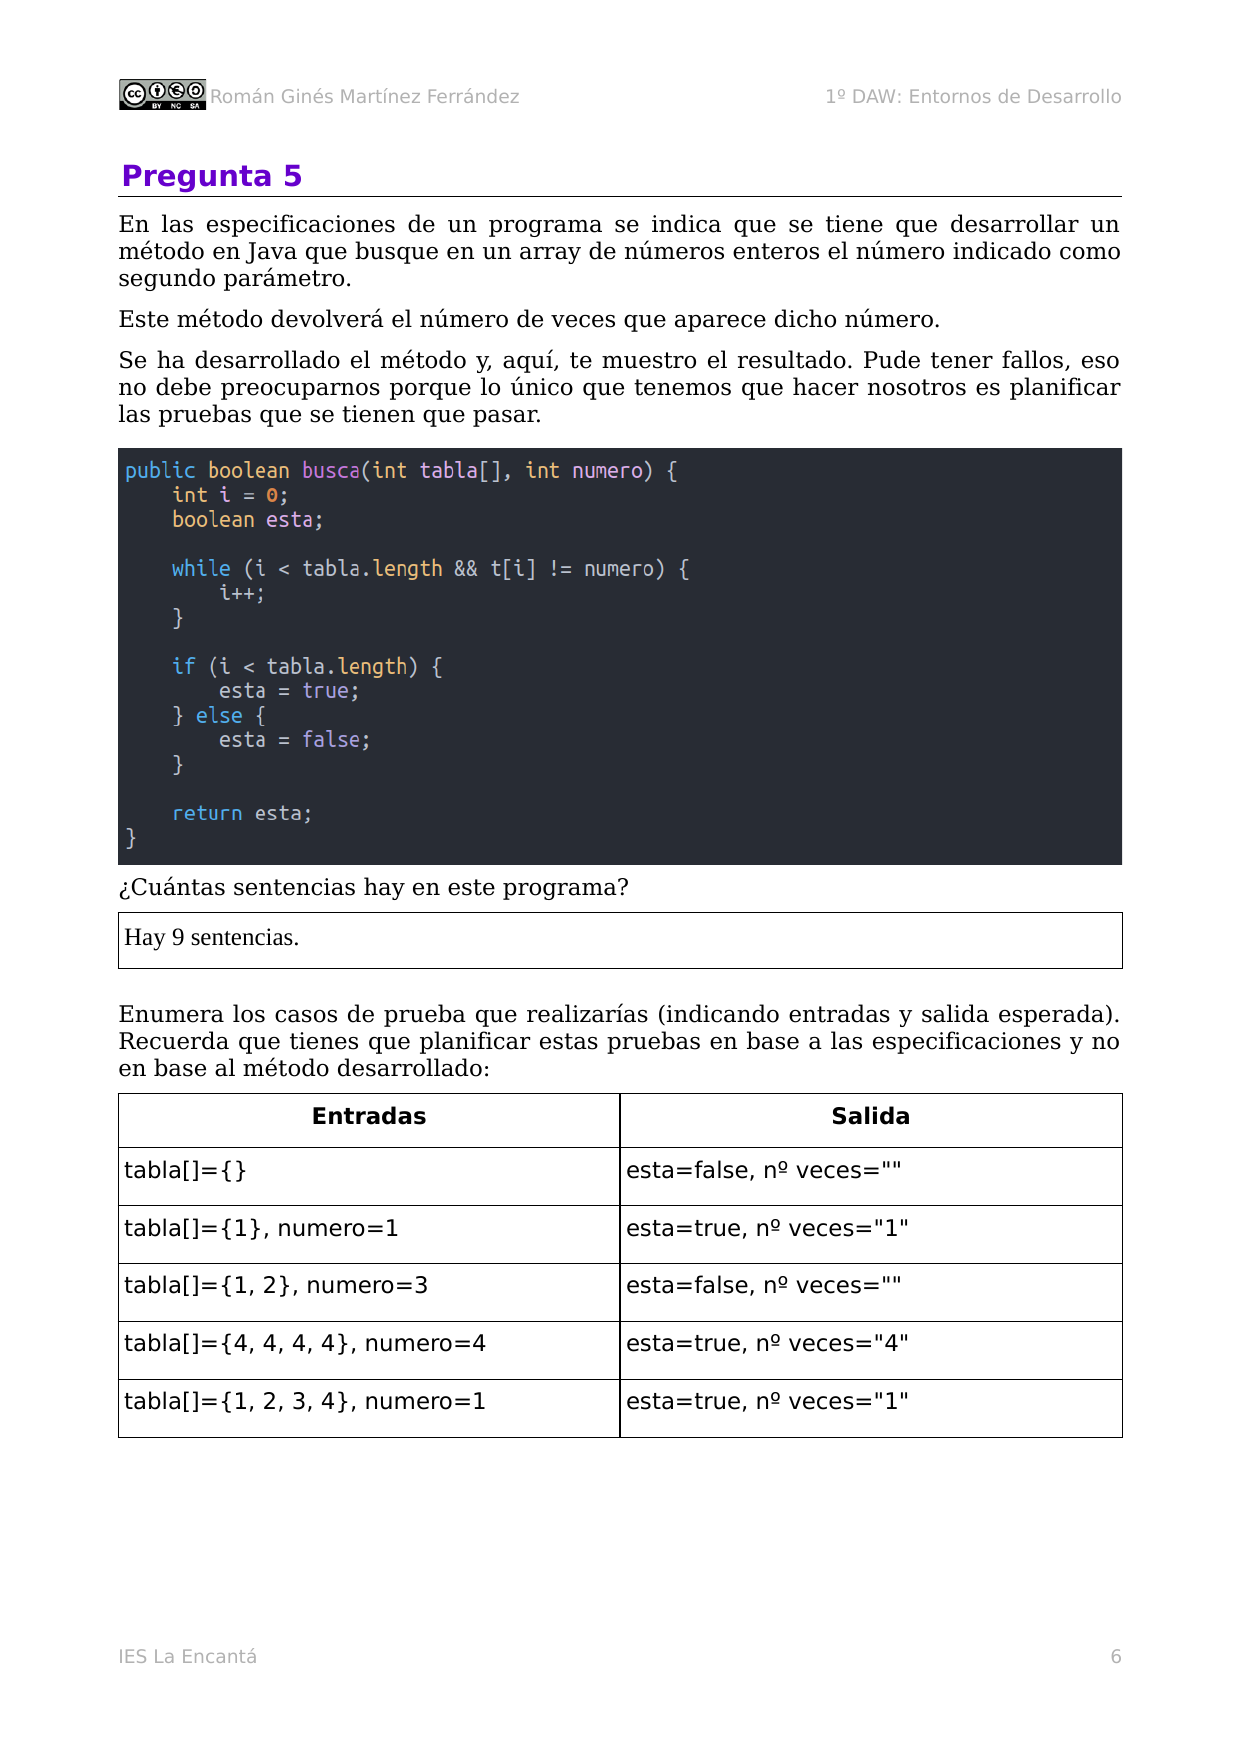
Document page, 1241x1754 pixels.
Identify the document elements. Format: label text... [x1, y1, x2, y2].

table_cell esta=true, nº veces="1" [621, 1380, 1122, 1437]
text Enumera los casos de prueba que realizarías (indicando entradas y salida esperada). Recuerda que tienes que planificar estas pruebas en base a las especificaciones y no en base al método desarrollado: [118, 1002, 1122, 1082]
text Este método devolverá el número de veces que aparece dicho número. [118, 306, 1122, 333]
table_cell tabla[]={1, 2, 3, 4}, numero=1 [119, 1380, 619, 1437]
table_cell esta=false, nº veces="" [621, 1264, 1122, 1321]
table_header Salida [621, 1094, 1122, 1147]
table_cell tabla[]={1}, numero=1 [119, 1206, 619, 1263]
text [118, 442, 1122, 448]
table_cell esta=true, nº veces="4" [621, 1322, 1122, 1379]
table_cell tabla[]={4, 4, 4, 4}, numero=4 [119, 1322, 619, 1379]
text Se ha desarrollado el método y, aquí, te muestro el resultado. Pude tener fallos, eso no debe preocuparnos porque lo único que tenemos que hacer nosotros es planificar las pruebas que se tienen que pasar. [118, 347, 1122, 427]
picture [119, 79, 207, 110]
table_cell esta=false, nº veces="" [621, 1148, 1122, 1205]
text Pregunta 5 [118, 156, 1122, 196]
picture [118, 448, 1123, 865]
table_header Entradas [119, 1094, 619, 1147]
text En las especificaciones de un programa se indica que se tiene que desarrollar un método en Java que busque en un array de números enteros el número indicado como segundo parámetro. [118, 211, 1122, 291]
table_cell tabla[]={} [119, 1148, 619, 1205]
table_cell tabla[]={1, 2}, numero=3 [119, 1264, 619, 1321]
table_header Hay 9 sentencias. [119, 913, 1122, 968]
table_cell esta=true, nº veces="1" [621, 1206, 1122, 1263]
text ¿Cuántas sentencias hay en este programa? [118, 865, 1122, 900]
